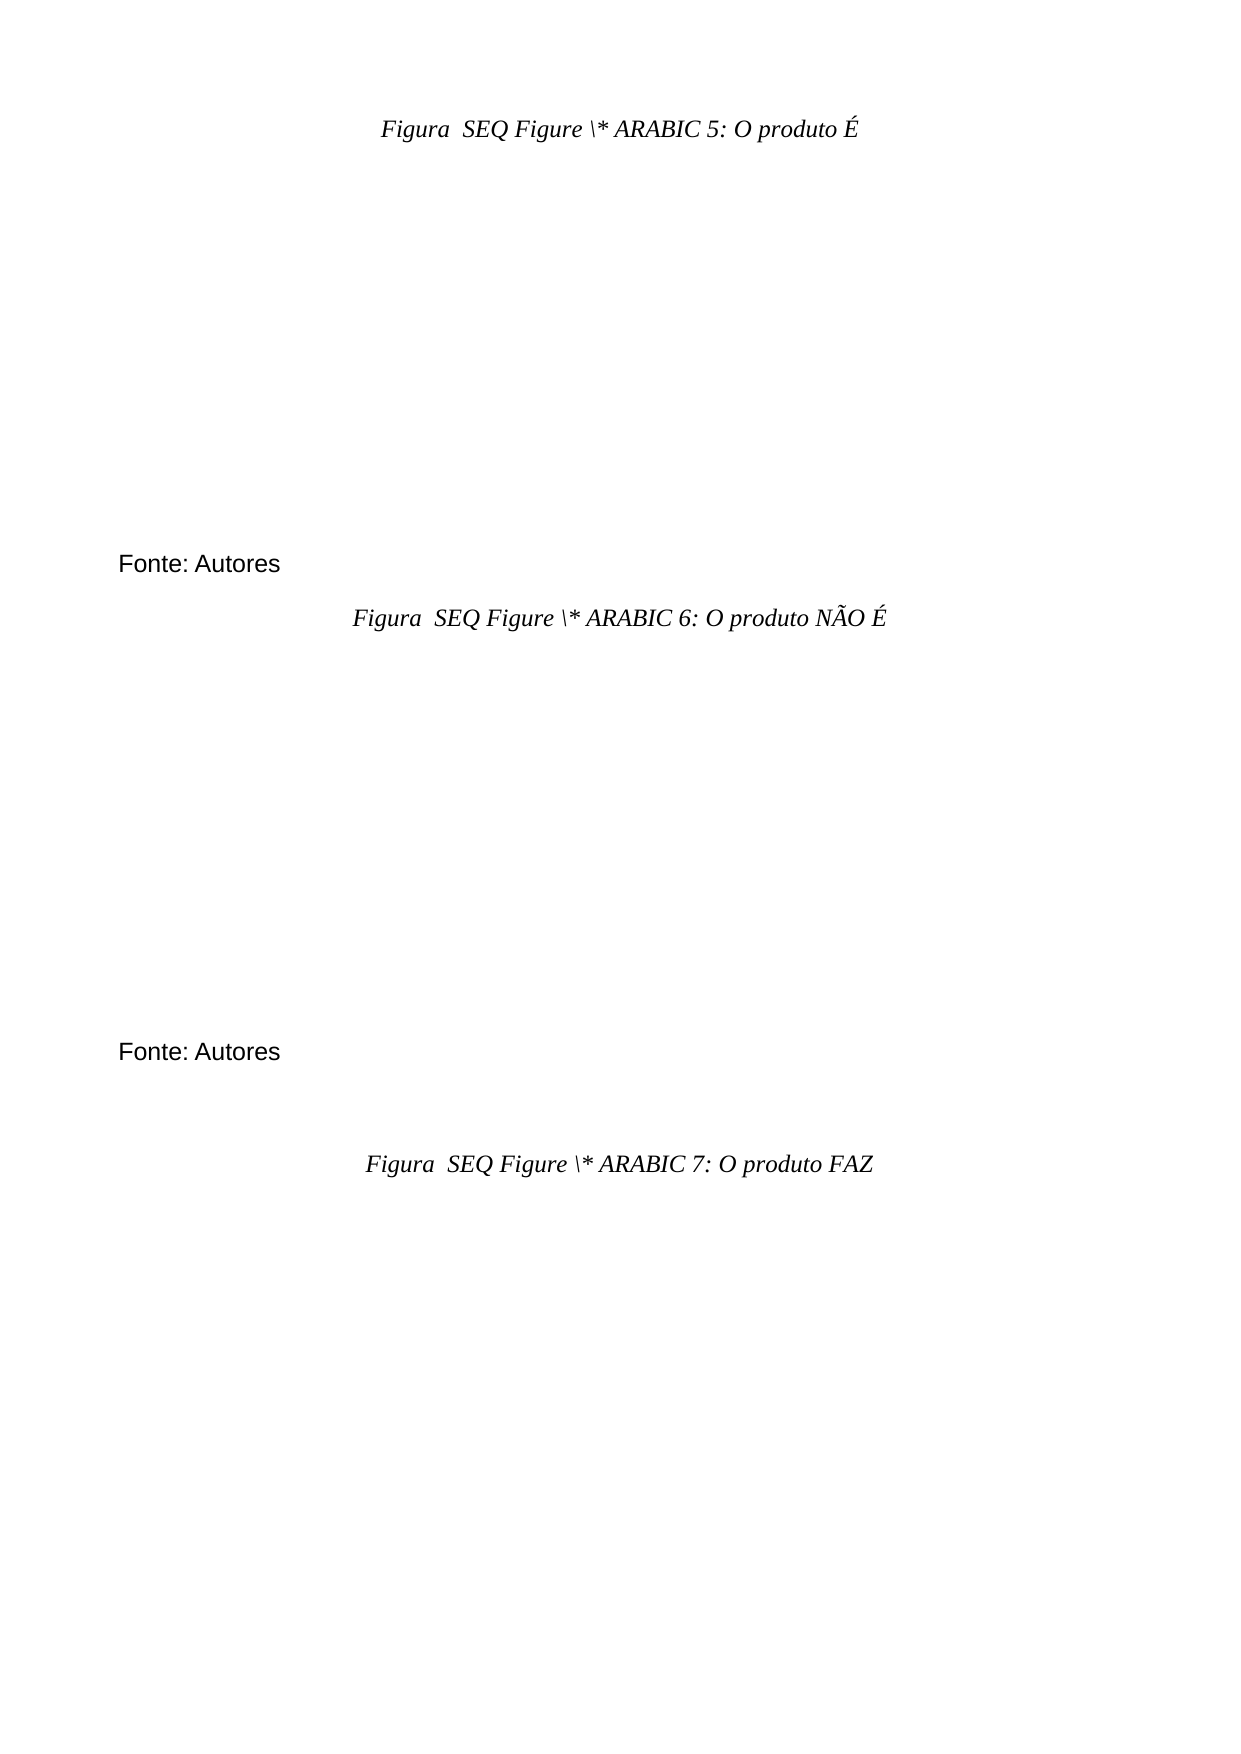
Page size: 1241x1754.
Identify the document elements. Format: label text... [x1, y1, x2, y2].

text Fonte: Autores [118, 118, 1122, 578]
text Fonte: Autores [118, 607, 1122, 1066]
